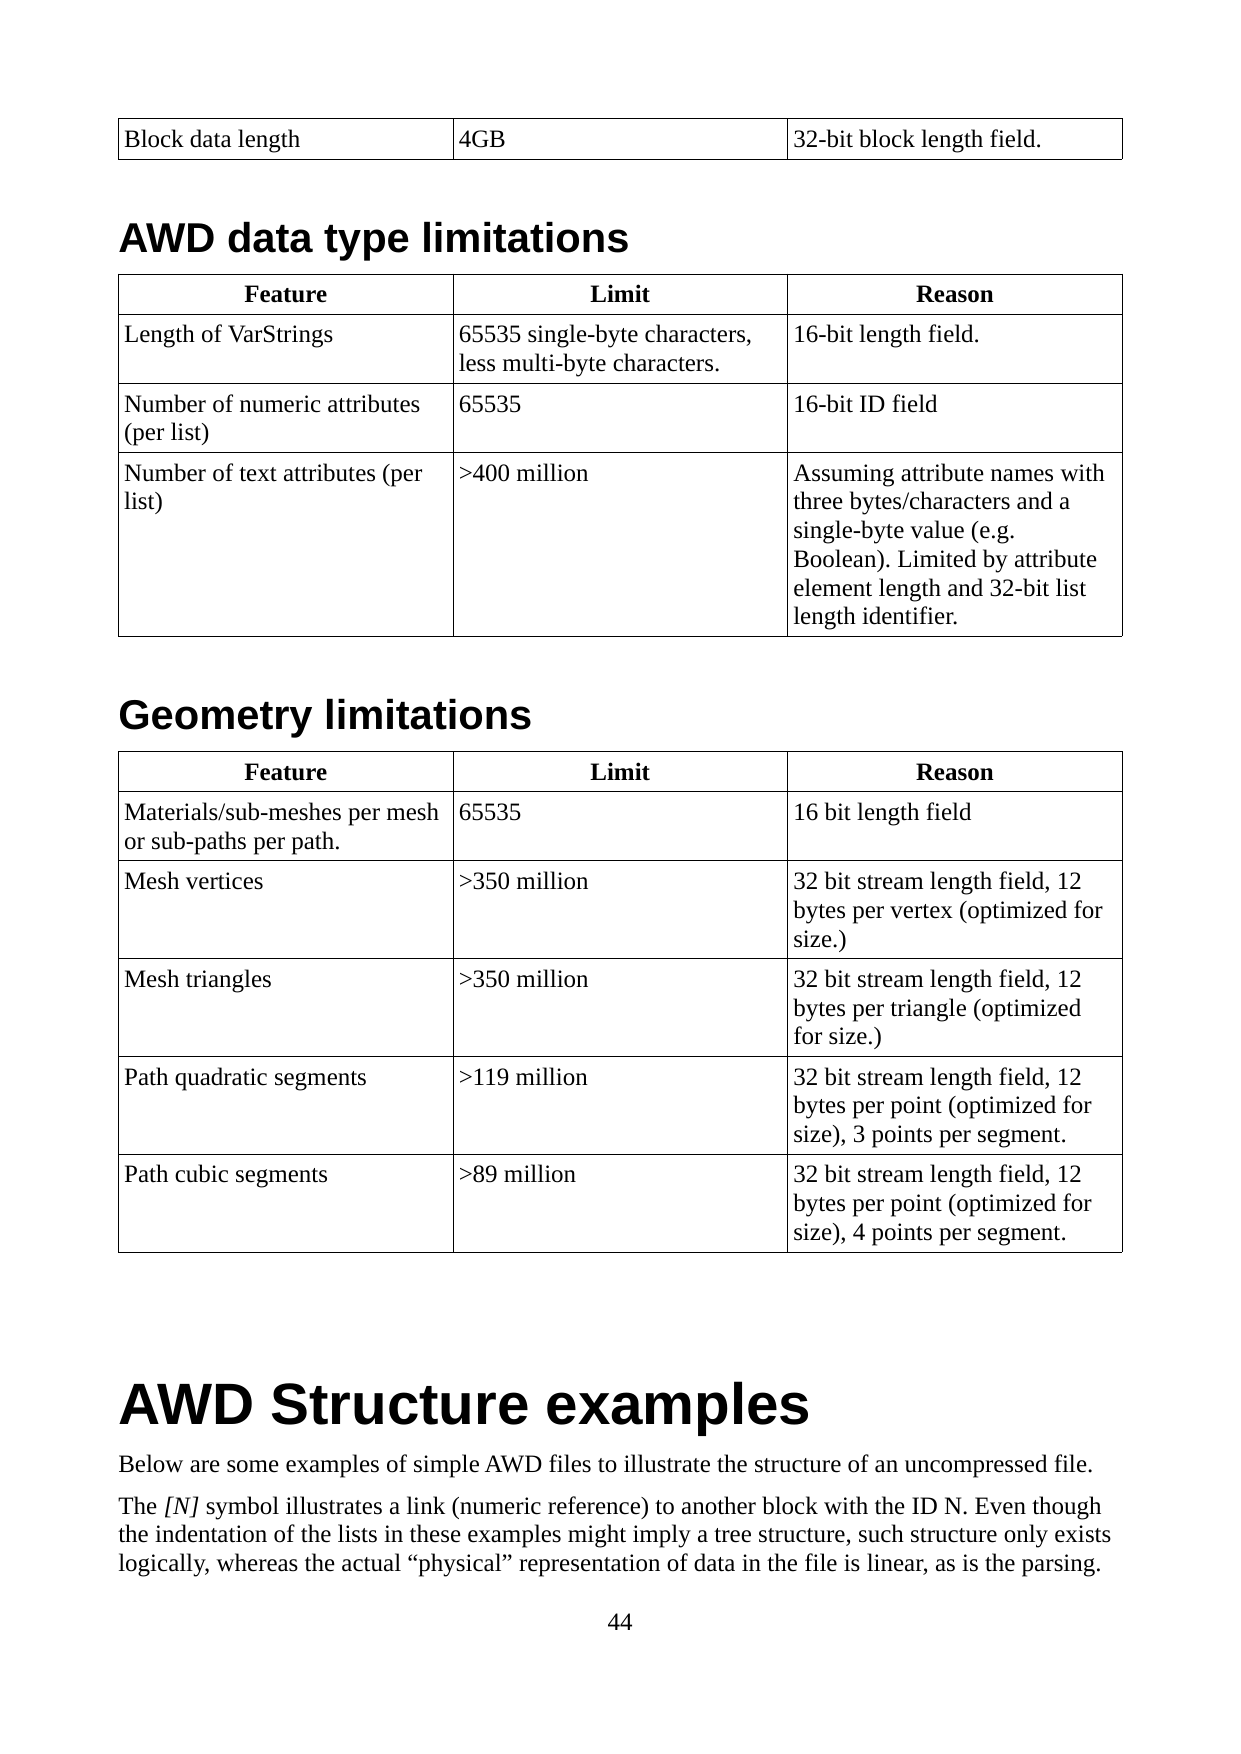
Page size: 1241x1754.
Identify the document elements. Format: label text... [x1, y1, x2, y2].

table_header Feature [119, 275, 453, 314]
table_cell Materials/sub-meshes per mesh or sub-paths per path. [119, 792, 453, 860]
table_cell >89 million [454, 1155, 787, 1252]
table_cell 65535 [454, 792, 787, 860]
table_cell >400 million [454, 453, 787, 636]
table_cell 16-bit length field. [788, 315, 1122, 383]
table_cell Mesh triangles [119, 959, 453, 1056]
table_cell 65535 [454, 384, 787, 452]
table_cell Path quadratic segments [119, 1057, 453, 1154]
table_header Limit [454, 752, 787, 791]
table_cell Number of numeric attributes (per list) [119, 384, 453, 452]
table_cell >350 million [454, 861, 787, 958]
table_cell Length of VarStrings [119, 315, 453, 383]
table_header Feature [119, 752, 453, 791]
text Below are some examples of simple AWD files to illustrate the structure of an uncompressed file. [118, 1449, 1122, 1478]
table_cell >119 million [454, 1057, 787, 1154]
table_cell 32 bit stream length field, 12 bytes per triangle (optimized for size.) [788, 959, 1122, 1056]
table_cell 4GB [454, 119, 787, 158]
table_cell 16 bit length field [788, 792, 1122, 860]
table_cell Path cubic segments [119, 1155, 453, 1252]
table_cell 65535 single-byte characters, less multi-byte characters. [454, 315, 787, 383]
table_cell Block data length [119, 119, 453, 158]
text The [N] symbol illustrates a link (numeric reference) to another block with the ID N. Even though the indentation of the lists in these examples might imply a tree structure, such structure only exists logically, whereas the actual “physical” representation of data in the file is linear, as is the parsing. [118, 1491, 1122, 1577]
table_cell Assuming attribute names with three bytes/characters and a single-byte value (e.g. Boolean). Limited by attribute element length and 32-bit list length identifier. [788, 453, 1122, 636]
table_header Reason [788, 752, 1122, 791]
table_cell 16-bit ID field [788, 384, 1122, 452]
table_cell 32 bit stream length field, 12 bytes per point (optimized for size), 3 points per segment. [788, 1057, 1122, 1154]
table_cell 32 bit stream length field, 12 bytes per vertex (optimized for size.) [788, 861, 1122, 958]
subtitle Geometry limitations [118, 691, 1122, 738]
table_cell Number of text attributes (per list) [119, 453, 453, 636]
table_cell 32-bit block length field. [788, 119, 1122, 158]
table_header Reason [788, 275, 1122, 314]
table_cell Mesh vertices [119, 861, 453, 958]
table_header Limit [454, 275, 787, 314]
subtitle AWD data type limitations [118, 213, 1122, 261]
table_cell 32 bit stream length field, 12 bytes per point (optimized for size), 4 points per segment. [788, 1155, 1122, 1252]
table_cell >350 million [454, 959, 787, 1056]
subtitle AWD Structure examples [118, 1370, 1122, 1437]
